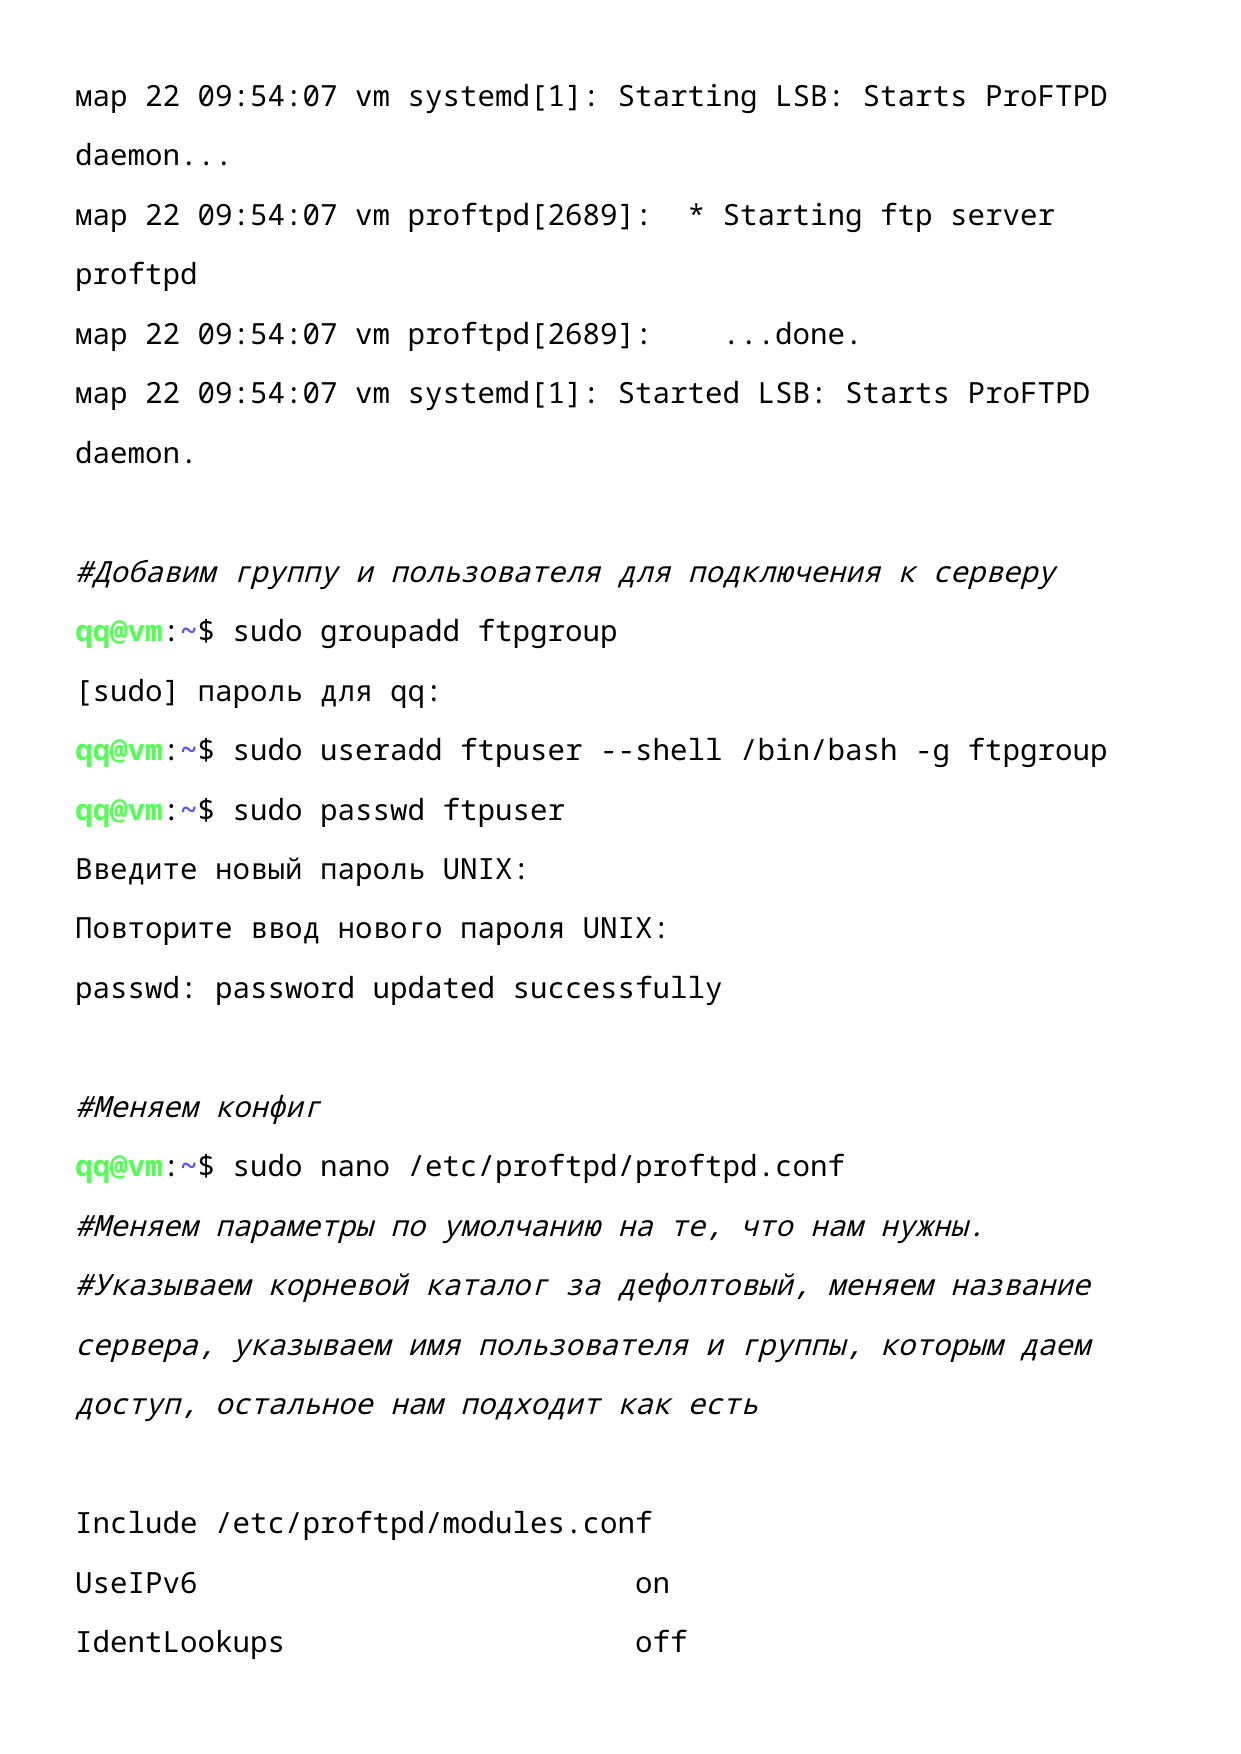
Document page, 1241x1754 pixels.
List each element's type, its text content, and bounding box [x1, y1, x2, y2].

text qq@vm:~$ sudo nano /etc/proftpd/proftpd.conf [75, 1146, 1165, 1185]
text #Меняем параметры по умолчанию на те, что нам нужны. [75, 1205, 1165, 1245]
text #Добавим группу и пользователя для подключения к серверу [75, 551, 1165, 591]
text Include /etc/proftpd/modules.conf UseIPv6 on IdentLookups off [75, 1502, 1165, 1661]
text мар 22 09:54:07 vm systemd[1]: Starting LSB: Starts ProFTPD daemon... мар 22 09:54:07 vm proftpd[2689]: * Starting ftp server proftpd мар 22 09:54:07 vm proftpd[2689]: ...done. мар 22 09:54:07 vm systemd[1]: Started LSB: Starts ProFTPD daemon. [75, 75, 1165, 472]
text #Меняем конфиг [75, 1086, 1165, 1126]
text qq@vm:~$ sudo groupadd ftpgroup [sudo] пароль для qq: qq@vm:~$ sudo useradd ftpuser --shell /bin/bash -g ftpgroup qq@vm:~$ sudo passwd ftpuser Введите новый пароль UNIX: Повторите ввод нового пароля UNIX: passwd: password updated successfully [75, 610, 1165, 1007]
text #Указываем корневой каталог за дефолтовый, меняем название сервера, указываем имя пользователя и группы, которым даем доступ, остальное нам подходит как есть [75, 1264, 1165, 1423]
